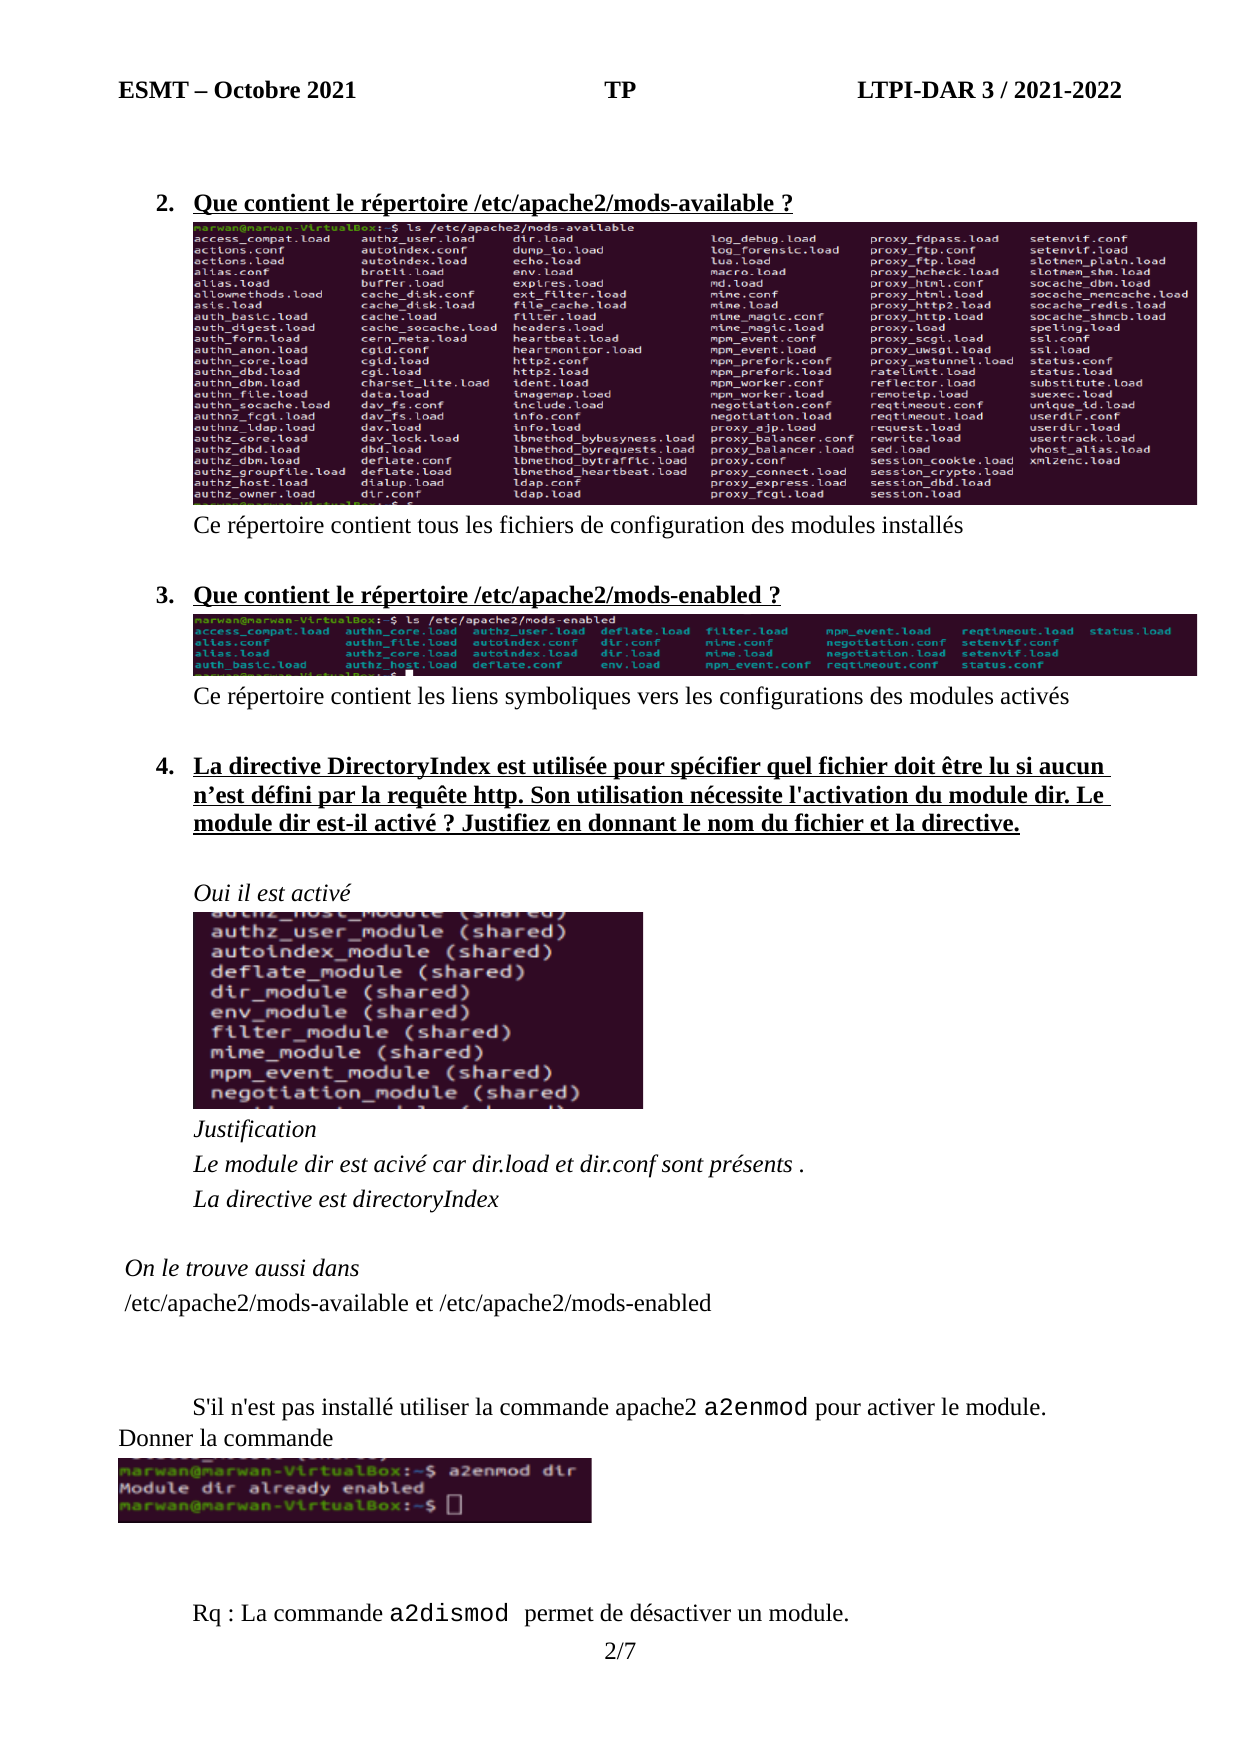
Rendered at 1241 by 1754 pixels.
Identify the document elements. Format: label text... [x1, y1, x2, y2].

text Ce répertoire contient tous les fichiers de configuration des modules installés [193, 510, 1122, 539]
text Justification [193, 1114, 1122, 1143]
list La directive DirectoryIndex est utilisée pour spécifier quel fichier doit être lu si aucun n’est défini par la requête http. Son utilisation nécessite l'activation du module dir. Le module dir est-il activé ? Justifiez en donnant le nom du fichier et la directive. [156, 751, 1122, 837]
list Que contient le répertoire /etc/apache2/mods-enabled ? [156, 580, 1122, 608]
text /etc/apache2/mods-available et /etc/apache2/mods-enabled [118, 1288, 1122, 1317]
text Le module dir est acivé car dir.load et dir.conf sont présents . [193, 1149, 1122, 1178]
text On le trouve aussi dans [118, 1253, 1122, 1282]
list Que contient le répertoire /etc/apache2/mods-available ? [156, 188, 1122, 216]
text Oui il est activé [193, 878, 1122, 907]
text Rq : La commande a2dismod permet de désactiver un module. [118, 1598, 1122, 1629]
text Ce répertoire contient les liens symboliques vers les configurations des modules activés [193, 681, 1122, 710]
text La directive est directoryIndex [193, 1184, 1122, 1212]
text S'il n'est pas installé utiliser la commande apache2 a2enmod pour activer le module. Donner la commande [118, 1392, 1122, 1452]
